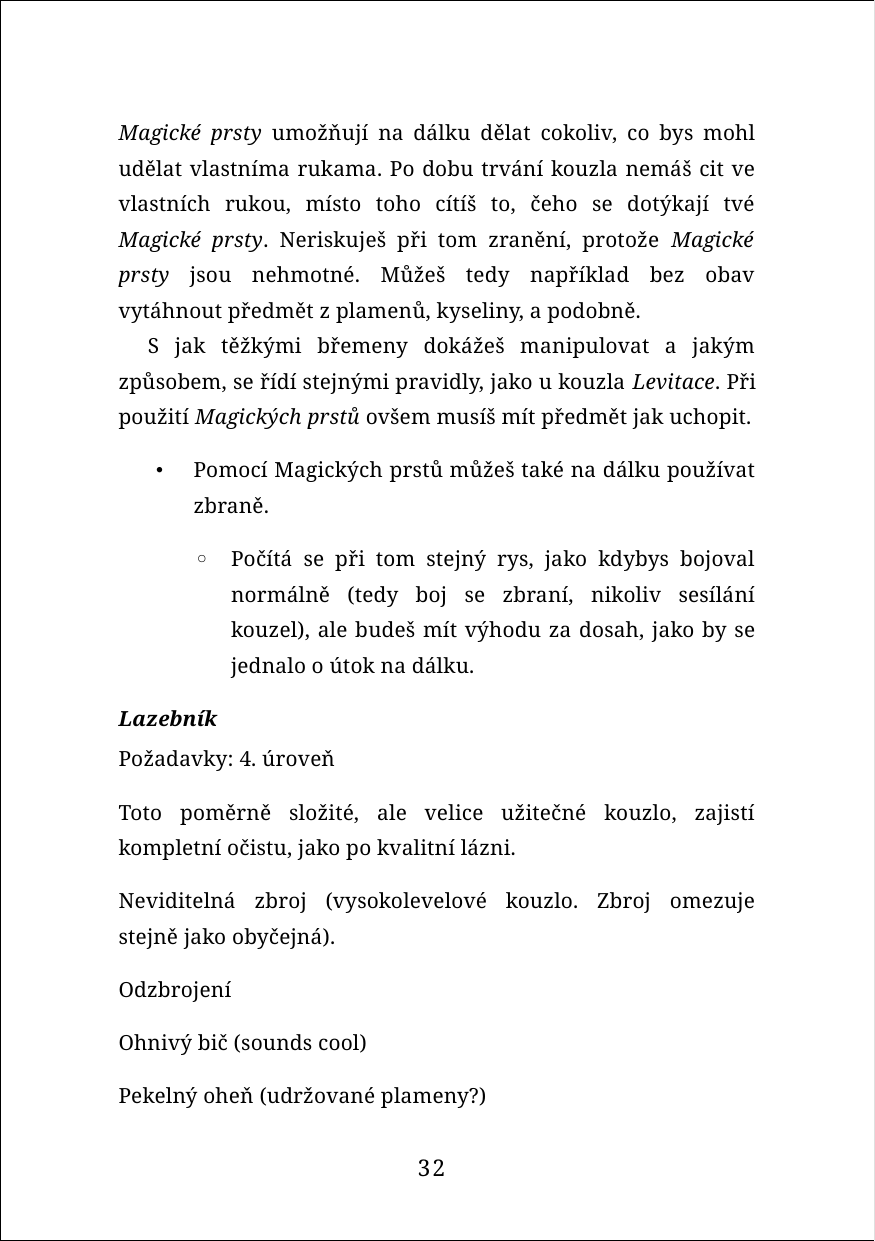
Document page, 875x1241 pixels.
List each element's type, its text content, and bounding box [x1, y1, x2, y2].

text Toto poměrně složité, ale velice užitečné kouzlo, zajistí kompletní očistu, jako po kvalitní lázni. [118, 798, 756, 862]
list Počítá se při tom stejný rys, jako kdybys bojoval normálně (tedy boj se zbraní, nikoliv sesílání kouzel), ale budeš mít výhodu za dosah, jako by se jednalo o útok na dálku. [193, 544, 756, 679]
text Magické prsty umožňují na dálku dělat cokoliv, co bys mohl udělat vlastníma rukama. Po dobu trvání kouzla nemáš cit ve vlastních rukou, místo toho cítíš to, čeho se dotýkají tvé Magické prsty. Neriskuješ při tom zranění, protože Magické prsty jsou nehmotné. Můžeš tedy například bez obav vytáhnout předmět z plamenů, kyseliny, a podobně. S jak těžkými břemeny dokážeš manipulovat a jakým způsobem, se řídí stejnými pravidly, jako u kouzla Levitace. Při použití Magických prstů ovšem musíš mít předmět jak uchopit. [118, 118, 756, 431]
text Neviditelná zbroj (vysokolevelové kouzlo. Zbroj omezuje stejně jako obyčejná). [118, 886, 756, 950]
text Požadavky: 4. úroveň [118, 744, 756, 773]
subtitle Lazebník [118, 704, 756, 733]
text Pekelný oheň (udržované plameny?) [118, 1082, 756, 1110]
text Odzbrojení [118, 975, 756, 1003]
text Ohnivý bič (sounds cool) [118, 1028, 756, 1057]
list Pomocí Magických prstů můžeš také na dálku používat zbraně. [156, 456, 756, 519]
